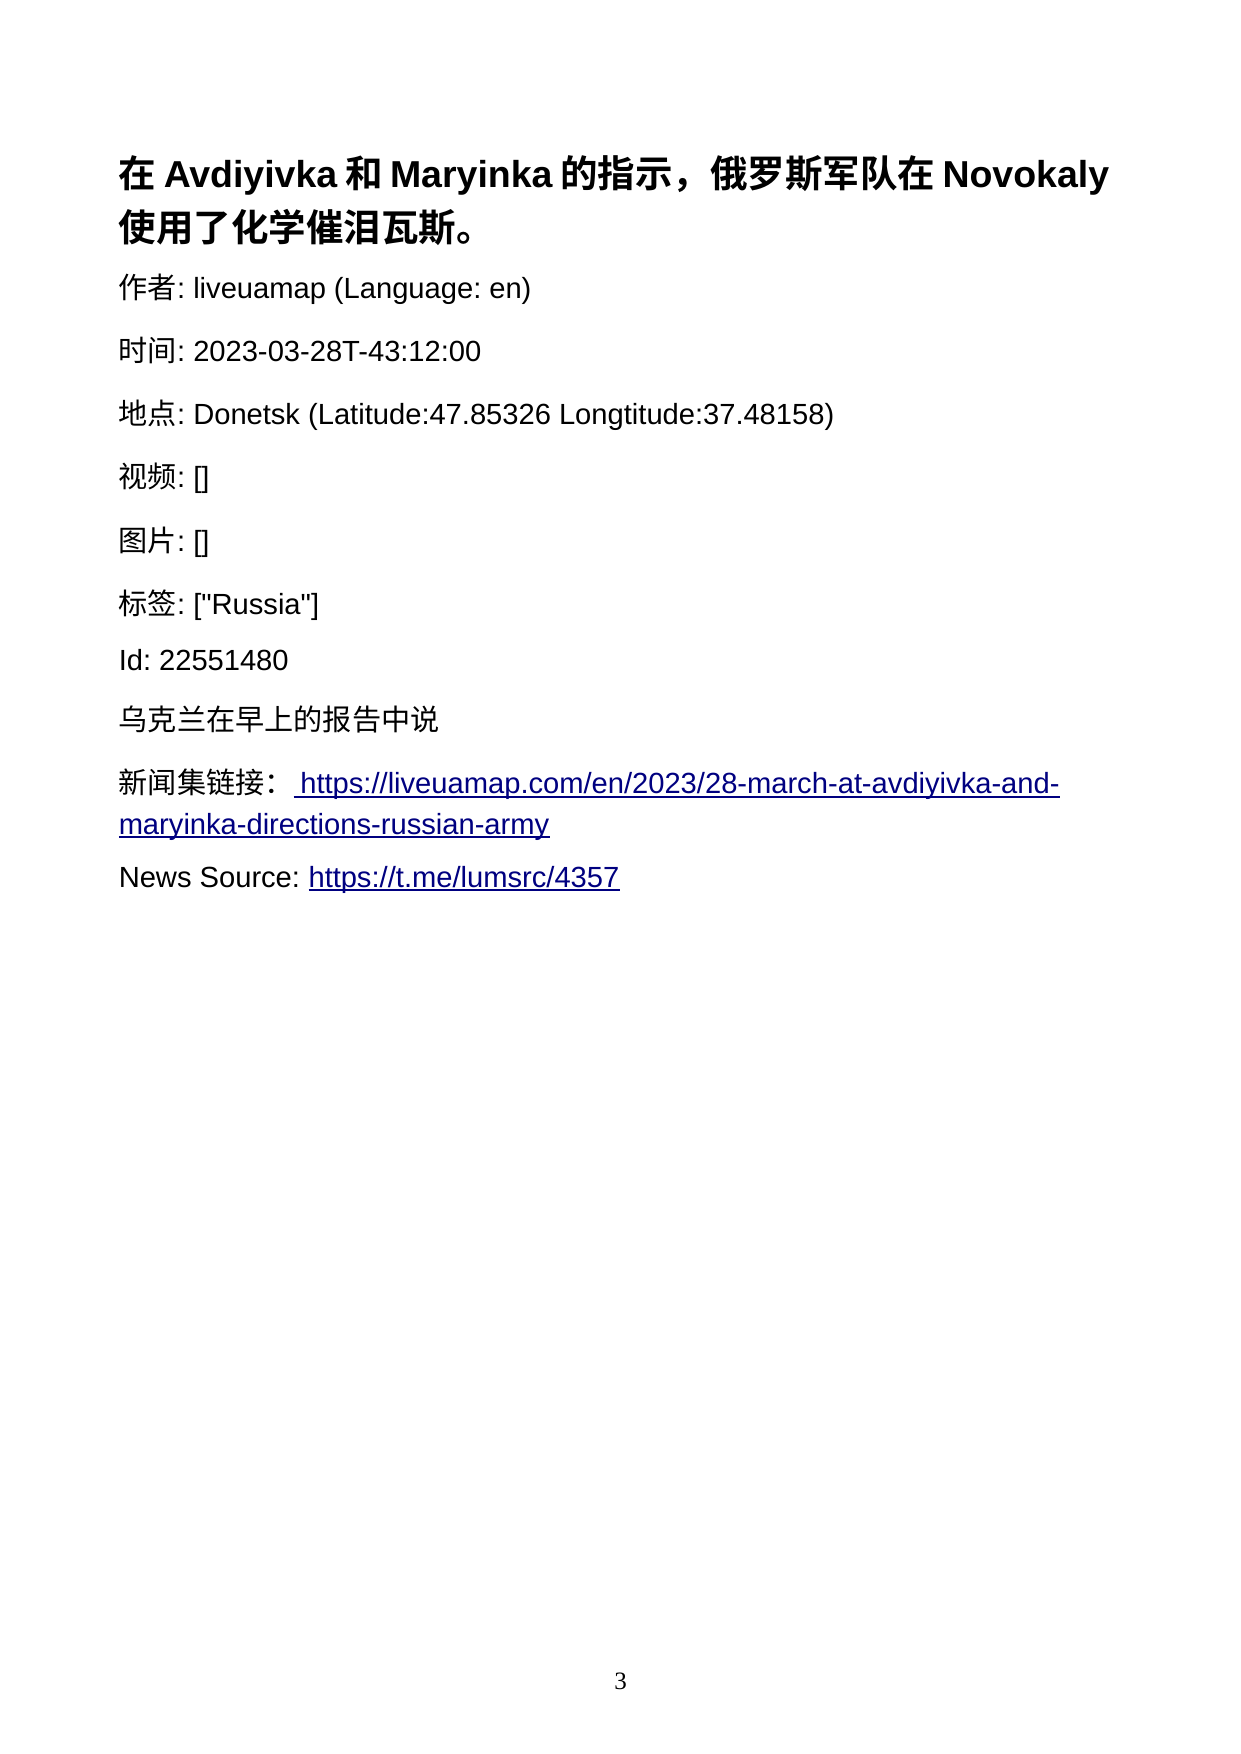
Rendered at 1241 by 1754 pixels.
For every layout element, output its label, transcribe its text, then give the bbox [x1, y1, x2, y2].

text 地点: Donetsk (Latitude:47.85326 Longtitude:37.48158) [118, 391, 1122, 433]
text 视频: [] [118, 454, 1122, 496]
text Id: 22551480 [118, 643, 1122, 677]
text 新闻集链接： https://liveuamap.com/en/2023/28-march-at-avdiyivka-and-maryinka-directions-russian-army [118, 759, 1122, 840]
text 时间: 2023-03-28T-43:12:00 [118, 328, 1122, 370]
text 标签: ["Russia"] [118, 580, 1122, 622]
subtitle 在Avdiyivka和Maryinka的指示，俄罗斯军队在Novokaly使用了化学催泪瓦斯。 [118, 143, 1122, 252]
text News Source: https://t.me/lumsrc/4357 [118, 860, 1122, 893]
text 图片: [] [118, 517, 1122, 559]
text 乌克兰在早上的报告中说 [118, 696, 1122, 739]
text 作者: liveuamap (Language: en) [118, 264, 1122, 307]
